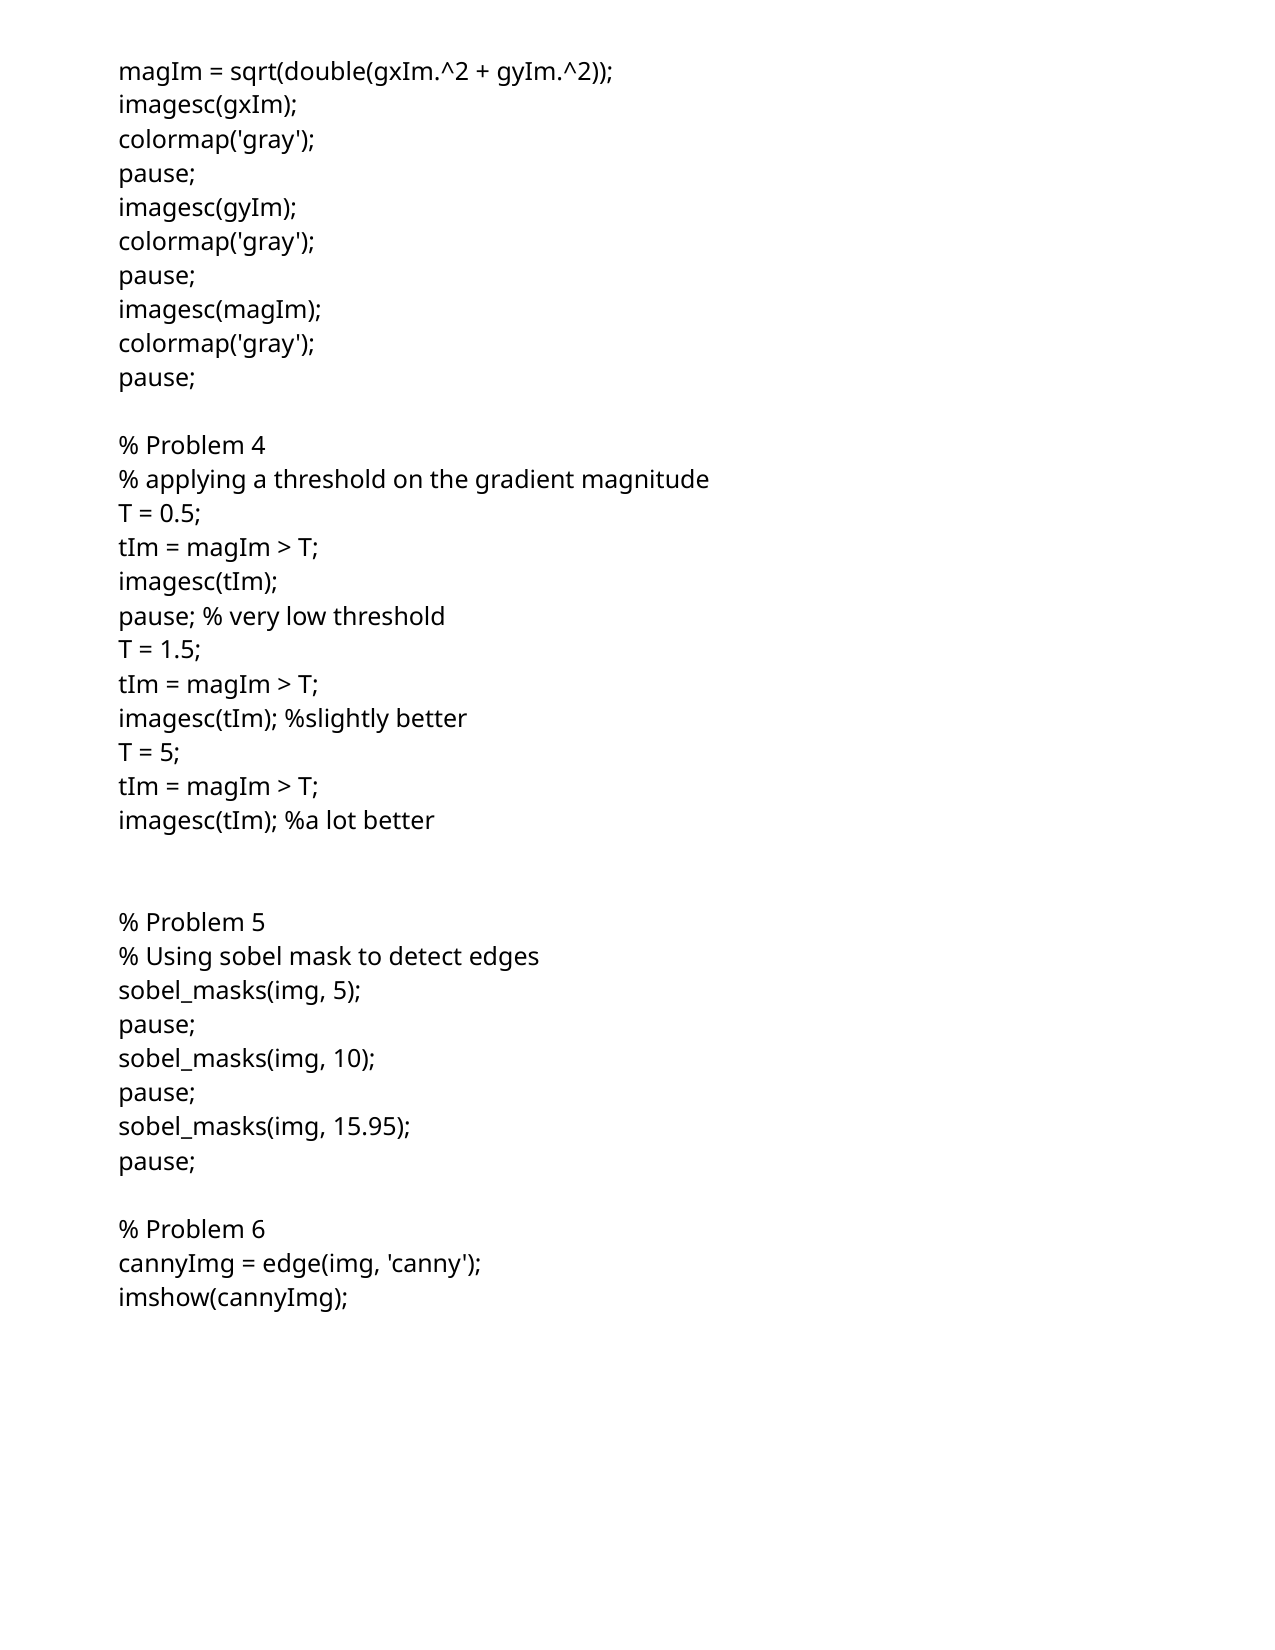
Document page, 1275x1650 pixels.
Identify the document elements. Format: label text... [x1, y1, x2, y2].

text colormap('gray'); [118, 223, 1157, 257]
text imagesc(tIm); %a lot better [118, 802, 1157, 837]
text tIm = magIm > T; [118, 768, 1157, 802]
text T = 5; [118, 734, 1157, 768]
text % Problem 5 [118, 905, 1157, 939]
text T = 0.5; [118, 496, 1157, 530]
text tIm = magIm > T; [118, 530, 1157, 564]
text % applying a threshold on the gradient magnitude [118, 462, 1157, 496]
text pause; % very low threshold [118, 598, 1157, 632]
text imagesc(gyIm); [118, 189, 1157, 223]
text colormap('gray'); [118, 326, 1157, 360]
text imshow(cannyImg); [118, 1279, 1157, 1313]
text sobel_masks(img, 15.95); [118, 1109, 1157, 1143]
text imagesc(magIm); [118, 292, 1157, 326]
text imagesc(tIm); [118, 564, 1157, 598]
text magIm = sqrt(double(gxIm.^2 + gyIm.^2)); [118, 53, 1157, 87]
text % Problem 4 [118, 428, 1157, 462]
text pause; [118, 155, 1157, 189]
text cannyImg = edge(img, 'canny'); [118, 1245, 1157, 1279]
text T = 1.5; [118, 632, 1157, 666]
text pause; [118, 1075, 1157, 1109]
text imagesc(tIm); %slightly better [118, 700, 1157, 734]
text pause; [118, 360, 1157, 394]
text imagesc(gxIm); [118, 87, 1157, 121]
text pause; [118, 257, 1157, 292]
text sobel_masks(img, 10); [118, 1041, 1157, 1075]
text pause; [118, 1143, 1157, 1177]
text colormap('gray'); [118, 121, 1157, 155]
text sobel_masks(img, 5); [118, 973, 1157, 1007]
text pause; [118, 1007, 1157, 1041]
text tIm = magIm > T; [118, 666, 1157, 700]
text % Using sobel mask to detect edges [118, 939, 1157, 973]
text % Problem 6 [118, 1211, 1157, 1245]
